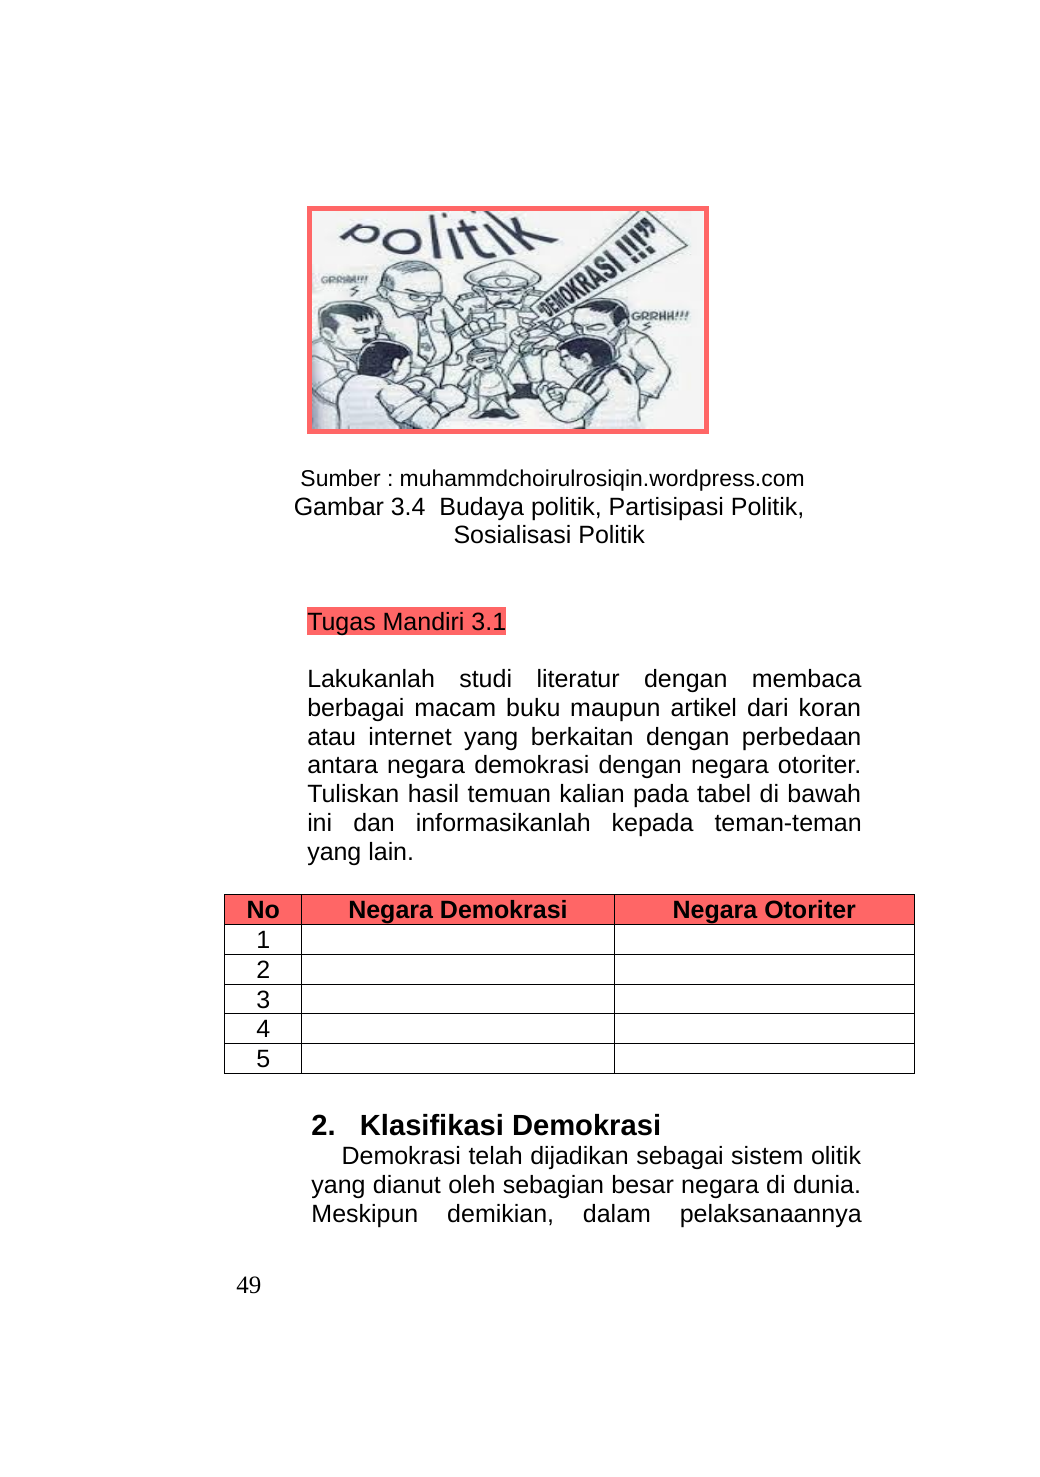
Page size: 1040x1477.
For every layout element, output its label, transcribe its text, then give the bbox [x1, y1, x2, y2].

table_cell 4 [225, 1014, 301, 1043]
table_cell [302, 955, 614, 983]
table_cell [302, 925, 614, 954]
text Tugas Mandiri 3.1 [307, 607, 862, 635]
list 2. Klasifikasi Demokrasi [274, 1107, 862, 1141]
table_cell [615, 1044, 914, 1073]
table_cell [615, 955, 914, 983]
table_cell [615, 925, 914, 954]
table_cell [302, 1044, 614, 1073]
text Sumber : muhammdchoirulrosiqin.wordpress.com [236, 465, 862, 492]
table_cell [302, 985, 614, 1013]
table_cell 3 [225, 985, 301, 1013]
table_cell 5 [225, 1044, 301, 1073]
text Gambar 3.4 Budaya politik, Partisipasi Politik, Sosialisasi Politik [236, 492, 862, 549]
table_cell [615, 1014, 914, 1043]
table_header Negara Demokrasi [302, 895, 614, 924]
text Lakukanlah studi literatur dengan membaca berbagai macam buku maupun artikel dari koran atau internet yang berkaitan dengan perbedaan antara negara demokrasi dengan negara otoriter. Tuliskan hasil temuan kalian pada tabel di bawah ini dan informasikanlah kepada teman-teman yang lain. [307, 664, 862, 865]
list Demokrasi telah dijadikan sebagai sistem olitik yang dianut oleh sebagian besar negara di dunia. Meskipun demikian, dalam pelaksanaannya [274, 1141, 862, 1227]
table_cell [302, 1014, 614, 1043]
table_cell 1 [225, 925, 301, 954]
table_header Negara Otoriter [615, 895, 914, 924]
table_cell 2 [225, 955, 301, 983]
picture [312, 211, 704, 429]
table_cell [615, 985, 914, 1013]
table_header No [225, 895, 301, 924]
